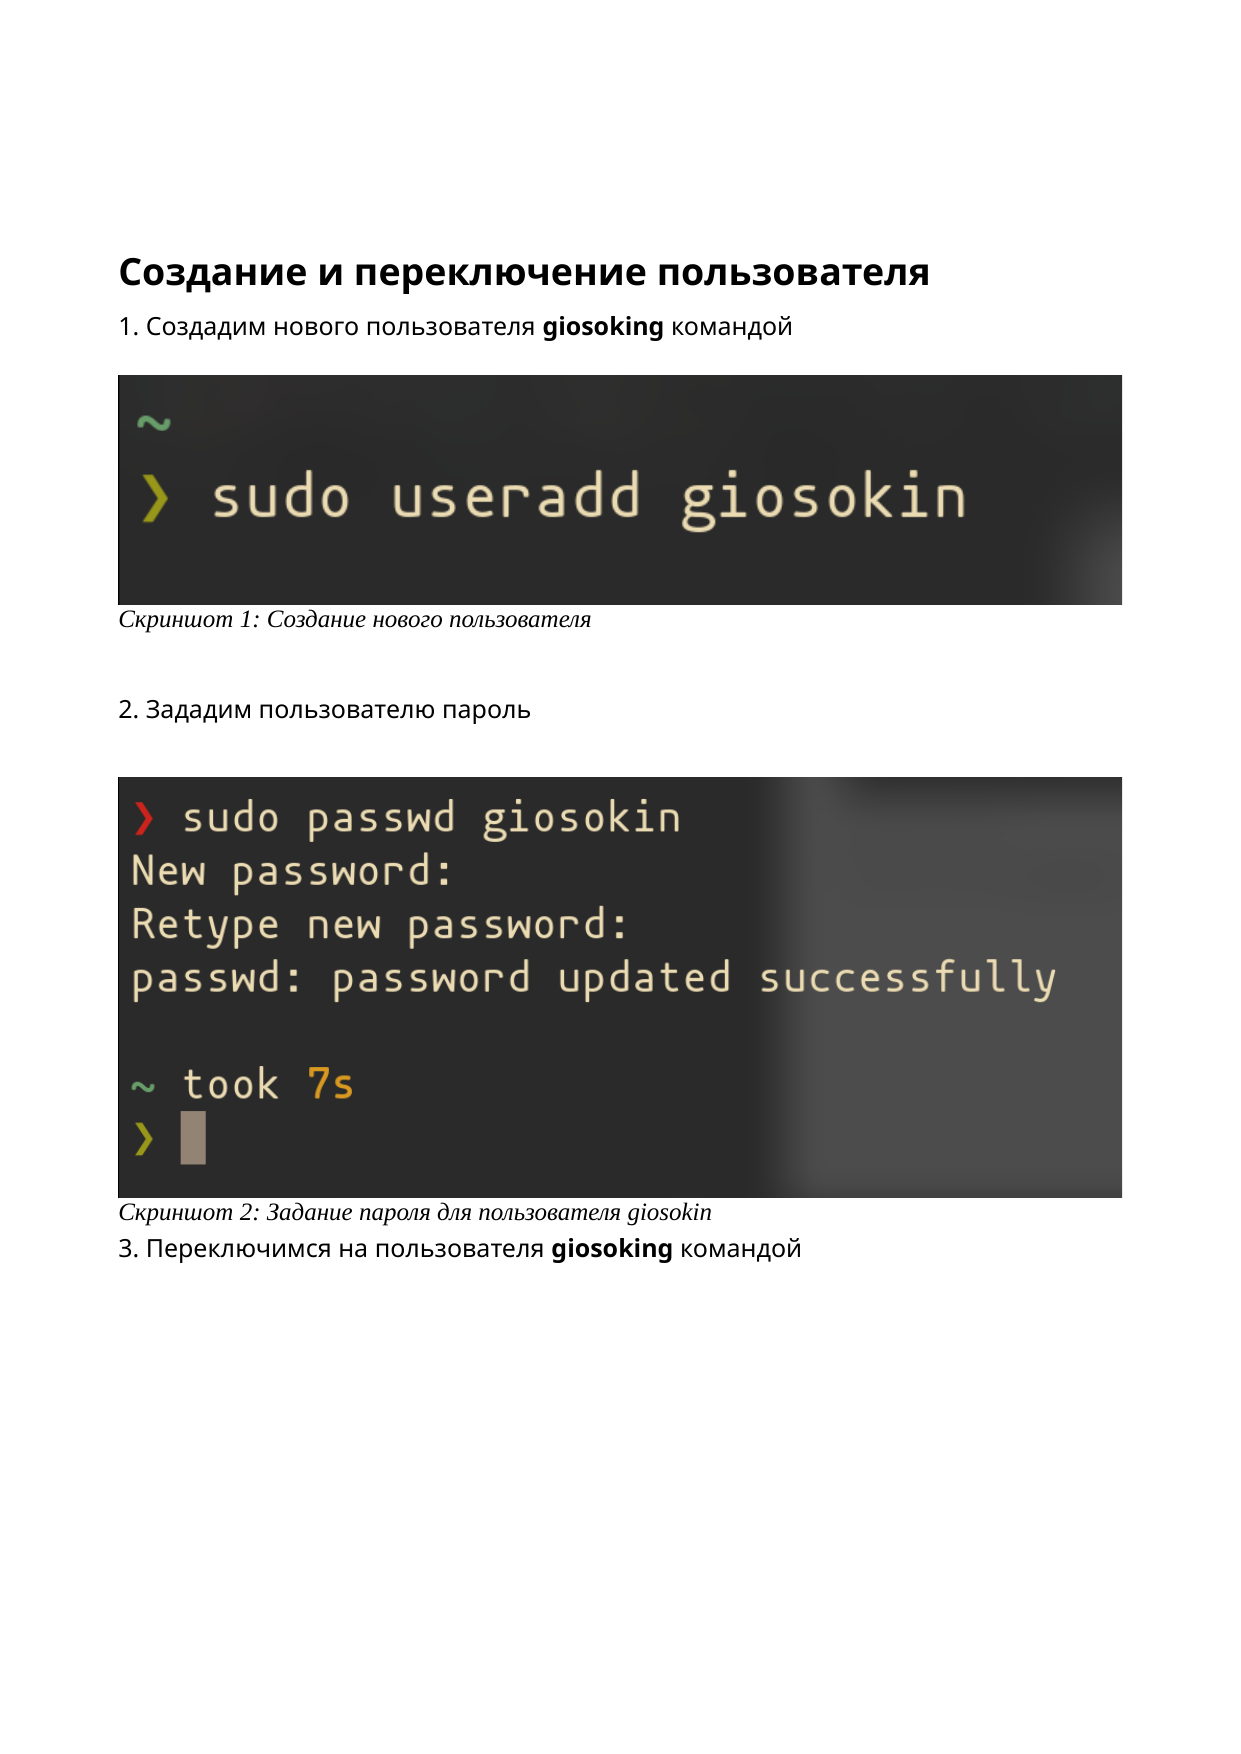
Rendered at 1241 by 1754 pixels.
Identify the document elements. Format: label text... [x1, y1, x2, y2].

text Скриншот 1: Создание нового пользователя [118, 605, 1122, 633]
text [118, 746, 1122, 777]
text 1. Создадим нового пользователя giosoking командой [118, 309, 1122, 343]
text Скриншот 2: Задание пароля для пользователя giosokin [118, 1198, 1122, 1226]
subtitle Создание и переключение пользователя [118, 245, 1122, 296]
picture [118, 375, 1123, 605]
picture [118, 777, 1123, 1198]
text 3. Переключимся на пользователя giosoking командой [118, 1226, 1122, 1265]
text 2. Зададим пользователю пароль [118, 692, 1122, 726]
